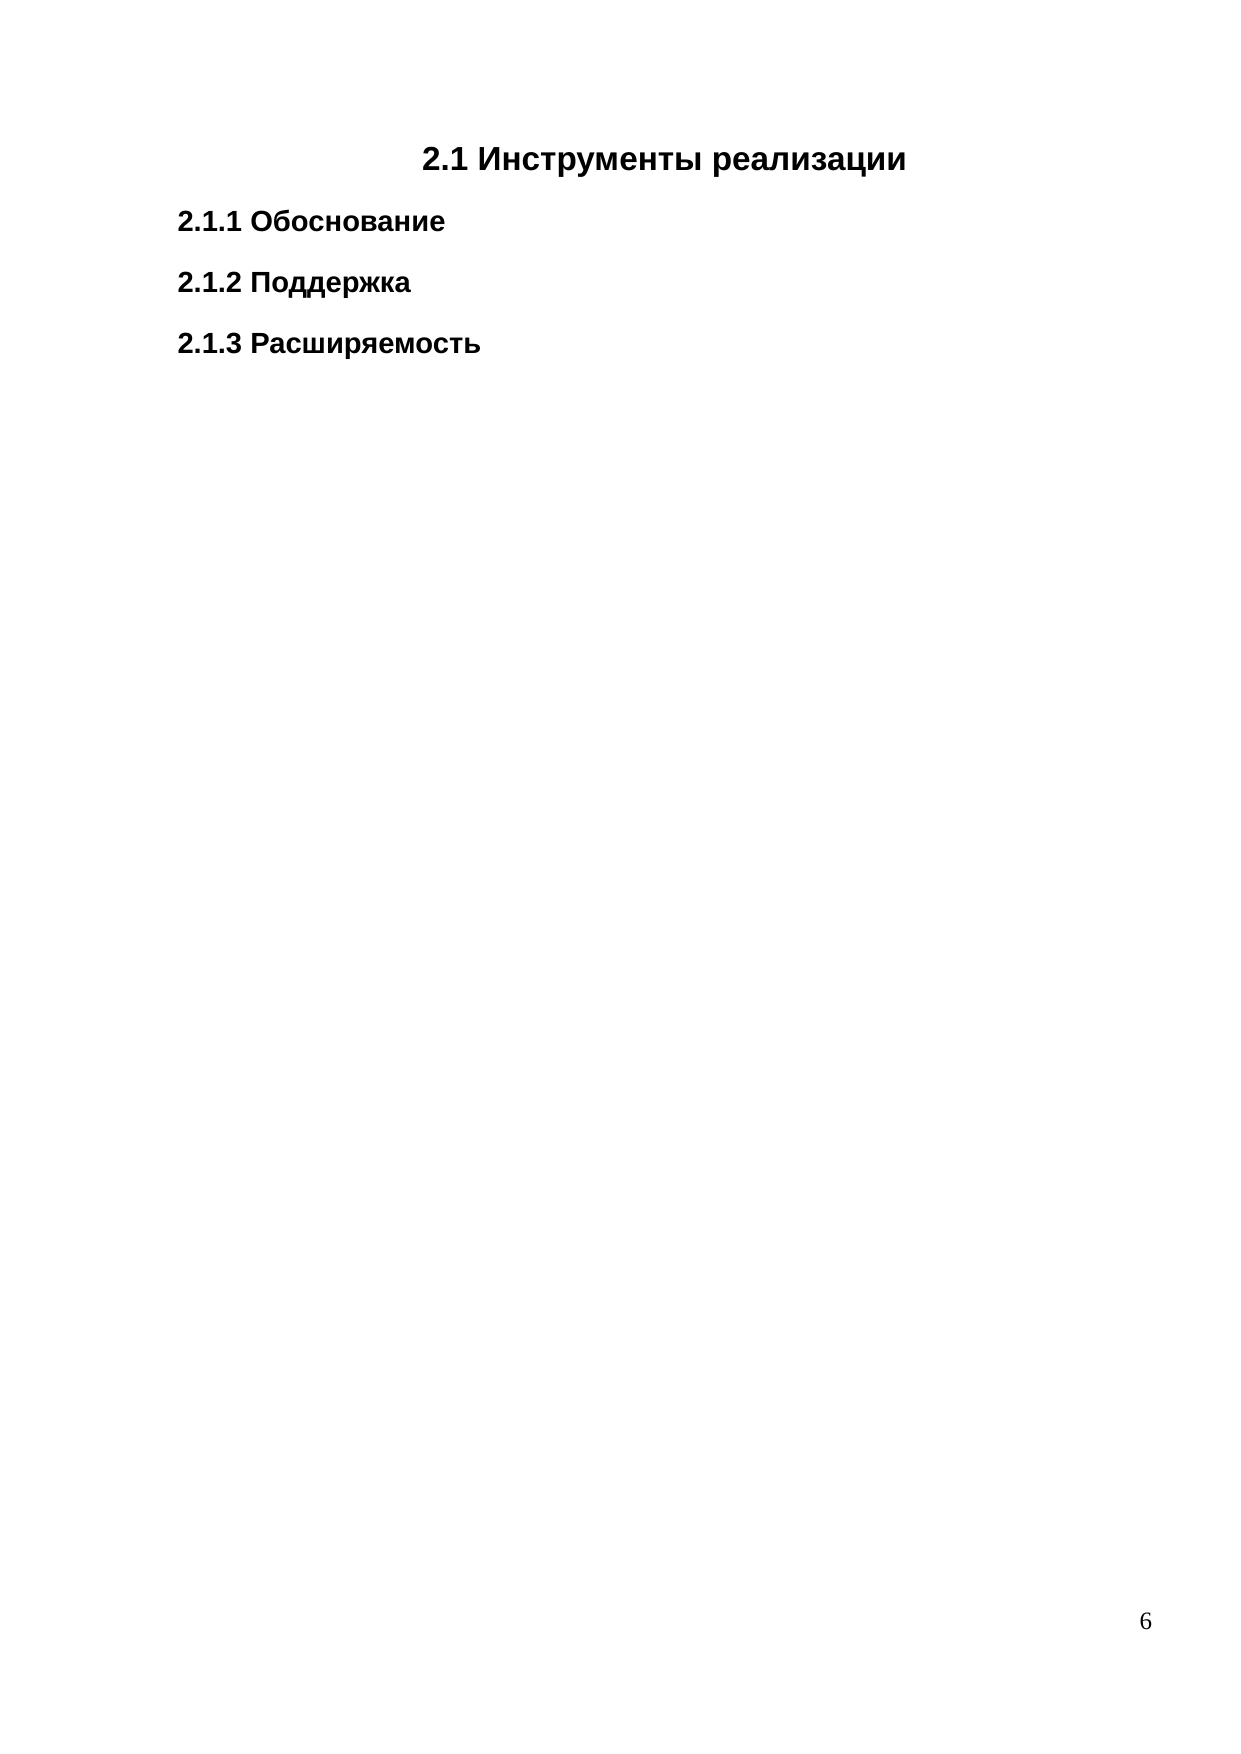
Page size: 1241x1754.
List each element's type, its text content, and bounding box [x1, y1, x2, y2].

subtitle 2.1.3 Расширяемость [177, 326, 1152, 359]
subtitle 2.1.2 Поддержка [177, 265, 1152, 299]
subtitle 2.1.1 Обоснование [177, 204, 1152, 238]
subtitle 2.1 Инструменты реализации [177, 139, 1152, 177]
